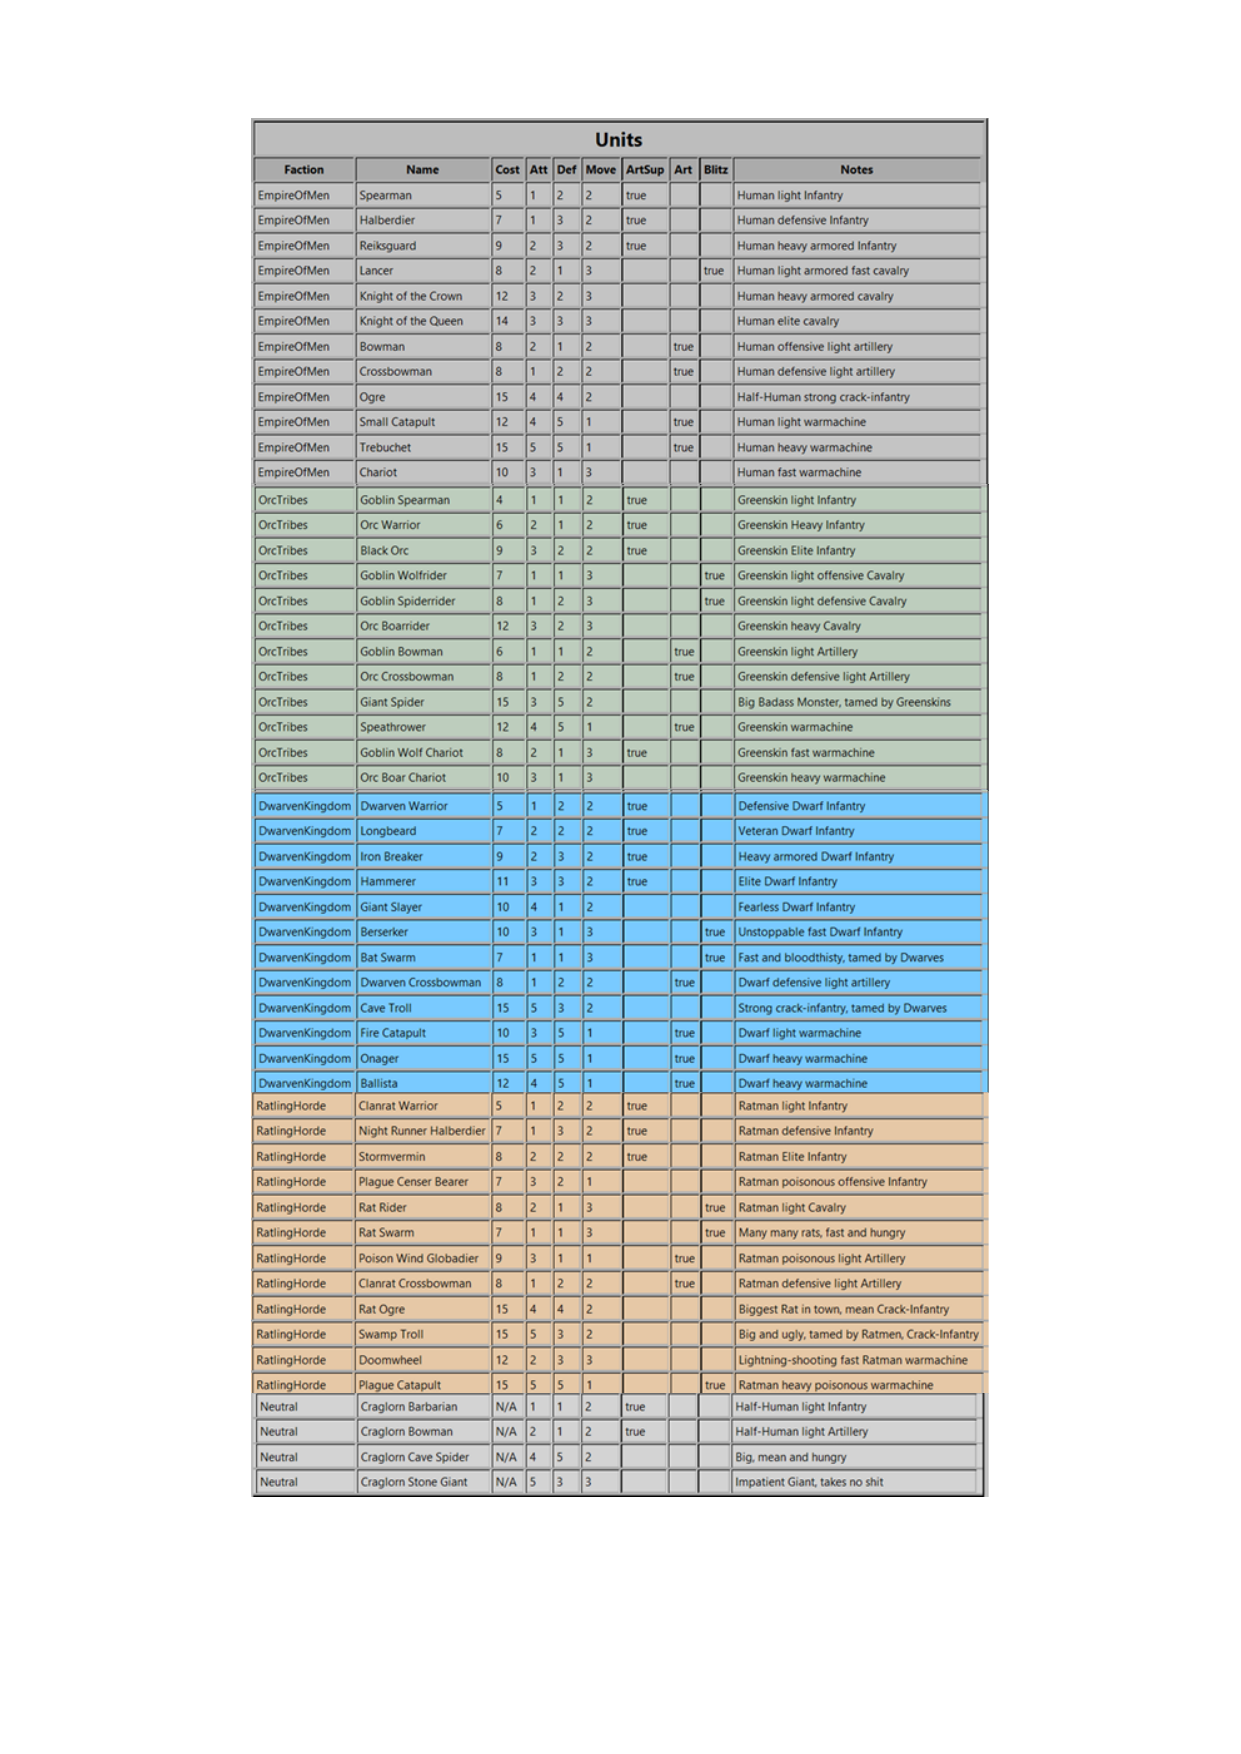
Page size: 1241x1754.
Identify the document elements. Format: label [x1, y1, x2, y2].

picture [251, 118, 989, 1497]
